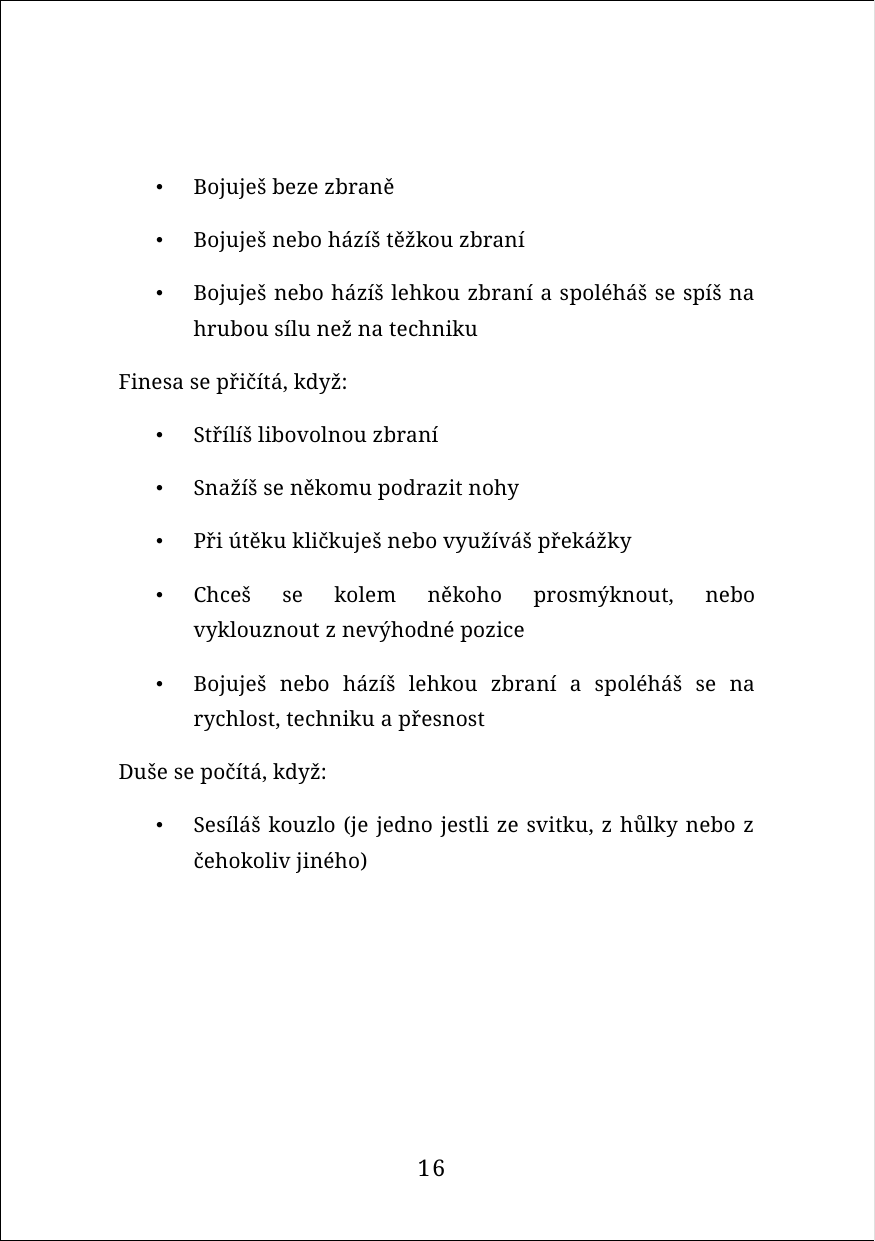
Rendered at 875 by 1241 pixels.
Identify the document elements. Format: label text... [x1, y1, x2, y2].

list Chceš se kolem někoho prosmýknout, nebo vyklouznout z nevýhodné pozice [156, 580, 756, 644]
list Bojuješ nebo házíš lehkou zbraní a spoléháš se na rychlost, techniku a přesnost [156, 669, 756, 733]
list Při útěku kličkuješ nebo využíváš překážky [156, 527, 756, 555]
list Bojuješ nebo házíš lehkou zbraní a spoléháš se spíš na hrubou sílu než na techniku [156, 278, 756, 342]
text Finesa se přičítá, když: [118, 367, 756, 395]
list Střílíš libovolnou zbraní [156, 420, 756, 449]
list Bojuješ nebo házíš těžkou zbraní [156, 225, 756, 253]
list Sesíláš kouzlo (je jedno jestli ze svitku, z hůlky nebo z čehokoliv jiného) [156, 811, 756, 874]
list Snažíš se někomu podrazit nohy [156, 473, 756, 502]
text Duše se počítá, když: [118, 757, 756, 786]
list Bojuješ beze zbraně [156, 172, 756, 200]
